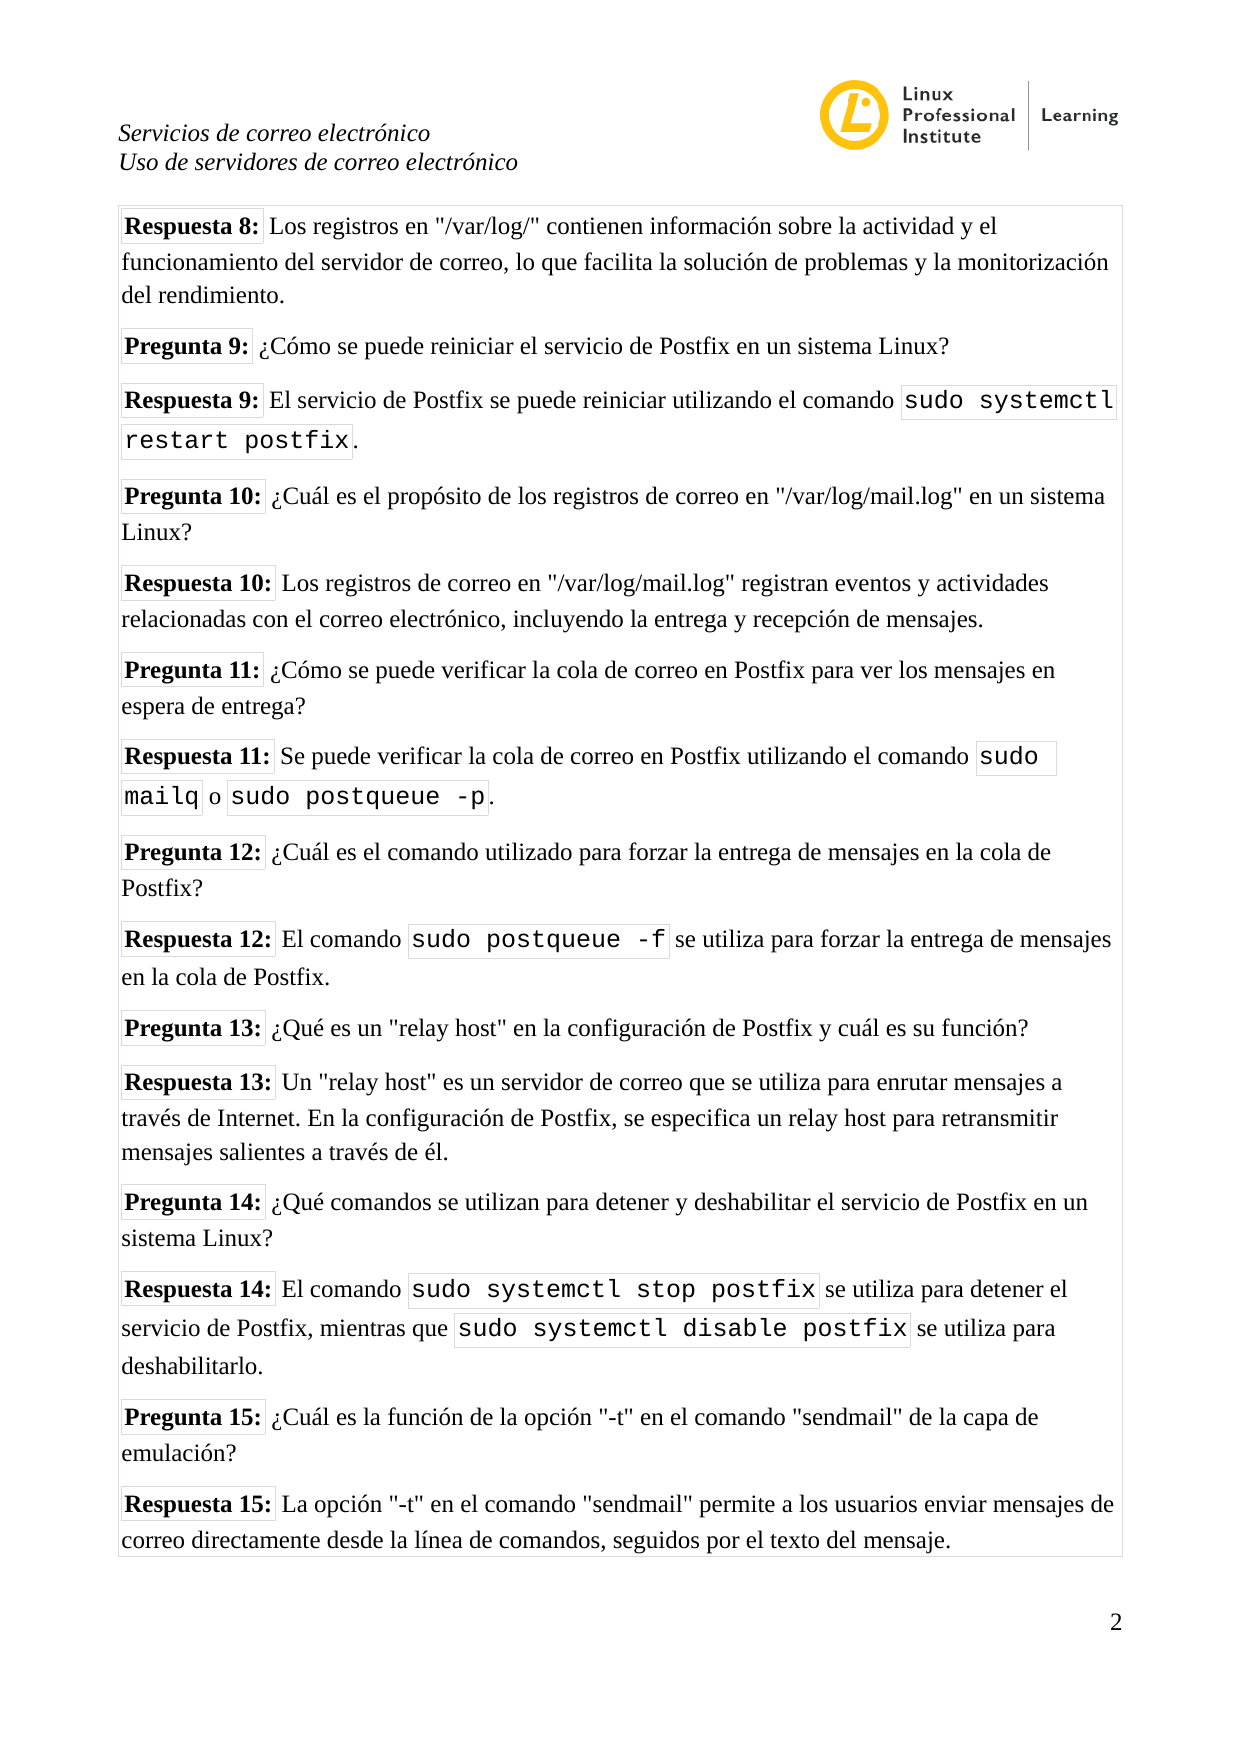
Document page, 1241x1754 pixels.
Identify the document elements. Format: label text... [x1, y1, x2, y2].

text Respuesta 11: Se puede verificar la cola de correo en Postfix utilizando el comando sudo mailq o sudo postqueue -p. [119, 735, 1122, 815]
text Respuesta 12: El comando sudo postqueue -f se utiliza para forzar la entrega de mensajes en la cola de Postfix. [119, 918, 1122, 991]
text Respuesta 10: Los registros de correo en "/var/log/mail.log" registran eventos y actividades relacionadas con el correo electrónico, incluyendo la entrega y recepción de mensajes. [119, 562, 1122, 633]
text Respuesta 9: El servicio de Postfix se puede reiniciar utilizando el comando sudo systemctl restart postfix. [119, 379, 1122, 459]
text Respuesta 8: Los registros en "/var/log/" contienen información sobre la actividad y el funcionamiento del servidor de correo, lo que facilita la solución de problemas y la monitorización del rendimiento. [119, 206, 1122, 309]
text Pregunta 14: ¿Qué comandos se utilizan para detener y deshabilitar el servicio de Postfix en un sistema Linux? [119, 1181, 1122, 1252]
text Pregunta 11: ¿Cómo se puede verificar la cola de correo en Postfix para ver los mensajes en espera de entrega? [119, 649, 1122, 719]
text Respuesta 13: Un "relay host" es un servidor de correo que se utiliza para enrutar mensajes a través de Internet. En la configuración de Postfix, se especifica un relay host para retransmitir mensajes salientes a través de él. [119, 1061, 1122, 1165]
text Pregunta 13: ¿Qué es un "relay host" en la configuración de Postfix y cuál es su función? [119, 1007, 1122, 1045]
text Pregunta 12: ¿Cuál es el comando utilizado para forzar la entrega de mensajes en la cola de Postfix? [119, 831, 1122, 902]
text Respuesta 14: El comando sudo systemctl stop postfix se utiliza para detener el servicio de Postfix, mientras que sudo systemctl disable postfix se utiliza para deshabilitarlo. [119, 1268, 1122, 1380]
picture [819, 79, 1119, 151]
text Respuesta 15: La opción "-t" en el comando "sendmail" permite a los usuarios enviar mensajes de correo directamente desde la línea de comandos, seguidos por el texto del mensaje. [119, 1483, 1122, 1556]
text Pregunta 15: ¿Cuál es la función de la opción "-t" en el comando "sendmail" de la capa de emulación? [119, 1396, 1122, 1467]
text Pregunta 10: ¿Cuál es el propósito de los registros de correo en "/var/log/mail.log" en un sistema Linux? [119, 475, 1122, 546]
text Pregunta 9: ¿Cómo se puede reiniciar el servicio de Postfix en un sistema Linux? [119, 325, 1122, 363]
